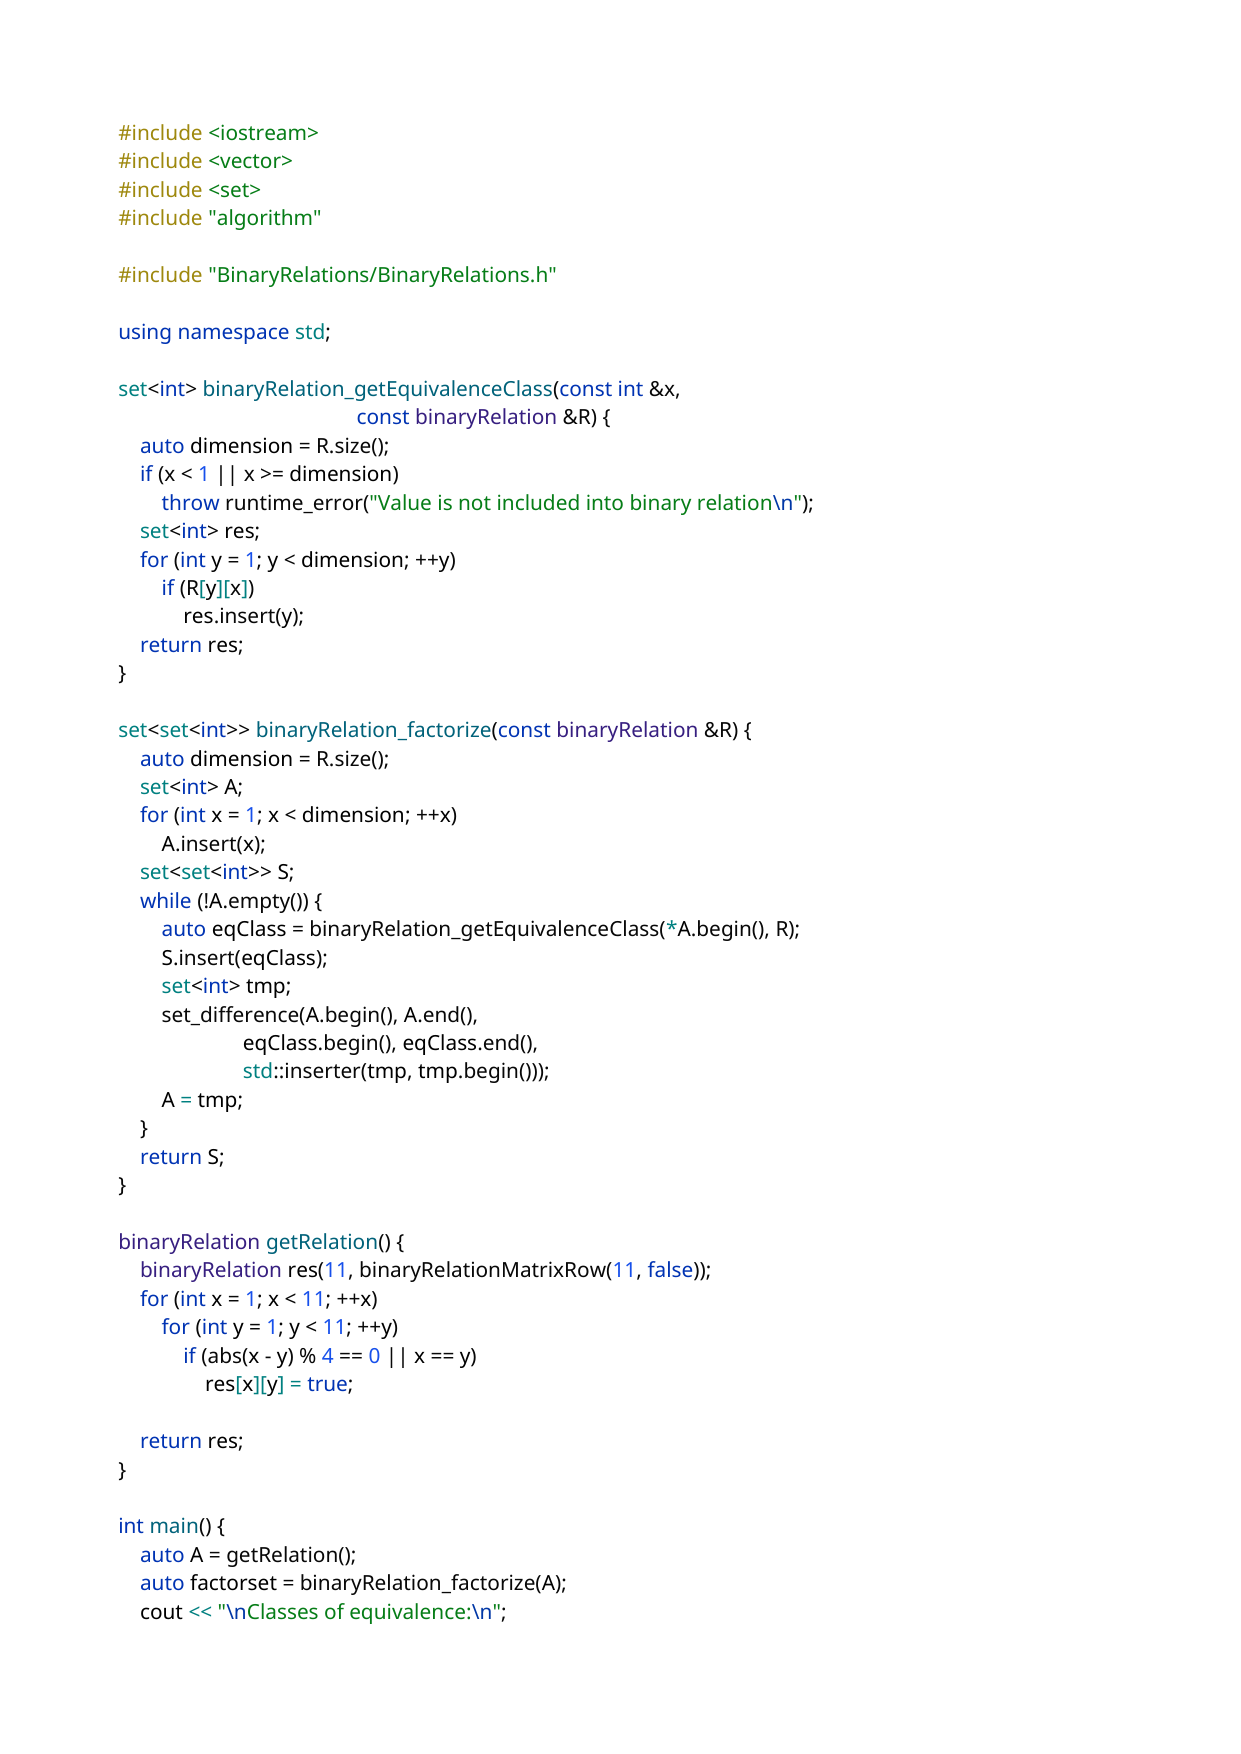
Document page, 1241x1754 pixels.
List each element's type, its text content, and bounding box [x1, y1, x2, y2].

text #include <iostream> #include <vector> #include <set> #include "algorithm" #include "BinaryRelations/BinaryRelations.h" using namespace std; set<int> binaryRelation_getEquivalenceClass(const int &x, const binaryRelation &R) { auto dimension = R.size(); if (x < 1 || x >= dimension) throw runtime_error("Value is not included into binary relation\n"); set<int> res; for (int y = 1; y < dimension; ++y) if (R[y][x]) res.insert(y); return res; } set<set<int>> binaryRelation_factorize(const binaryRelation &R) { auto dimension = R.size(); set<int> A; for (int x = 1; x < dimension; ++x) A.insert(x); set<set<int>> S; while (!A.empty()) { auto eqClass = binaryRelation_getEquivalenceClass(*A.begin(), R); S.insert(eqClass); set<int> tmp; set_difference(A.begin(), A.end(), eqClass.begin(), eqClass.end(), std::inserter(tmp, tmp.begin())); A = tmp; } return S; } binaryRelation getRelation() { binaryRelation res(11, binaryRelationMatrixRow(11, false)); for (int x = 1; x < 11; ++x) for (int y = 1; y < 11; ++y) if (abs(x - y) % 4 == 0 || x == y) res[x][y] = true; return res; } int main() { auto A = getRelation(); auto factorset = binaryRelation_factorize(A); cout << "\nClasses of equivalence:\n"; [118, 118, 1122, 1625]
